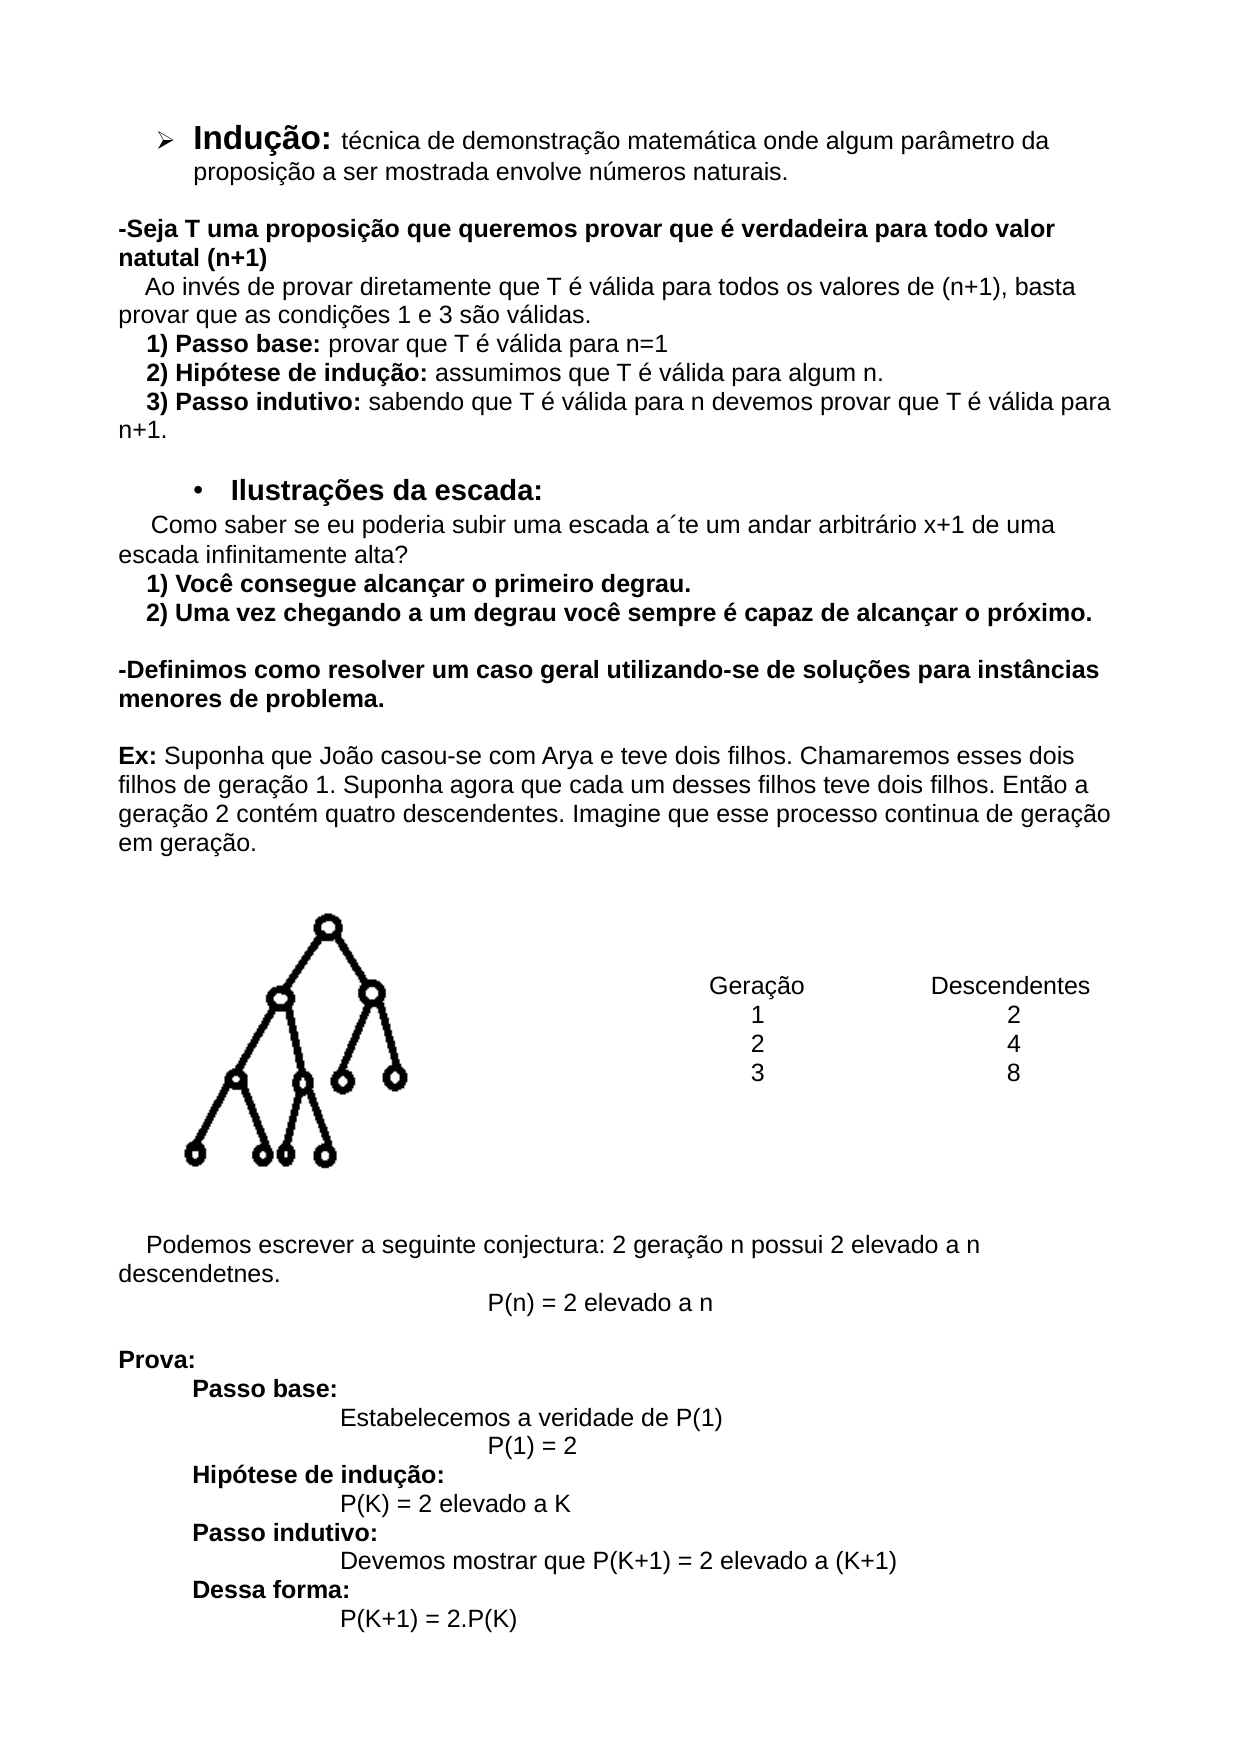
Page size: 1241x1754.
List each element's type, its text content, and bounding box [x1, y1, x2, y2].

text Devemos mostrar que P(K+1) = 2 elevado a (K+1) [118, 1546, 1122, 1575]
text 1) Passo base: provar que T é válida para n=1 [118, 329, 1122, 358]
text 2 4 [489, 1029, 1122, 1058]
text Dessa forma: [118, 1575, 1122, 1604]
text P(K+1) = 2.P(K) [118, 1604, 1122, 1633]
text [118, 1029, 128, 1058]
text Estabelecemos a veridade de P(1) [118, 1403, 1122, 1431]
list Ilustrações da escada: [193, 473, 1122, 507]
text 3) Passo indutivo: sabendo que T é válida para n devemos provar que T é válida para n+1. [118, 387, 1122, 444]
text Hipótese de indução: [118, 1460, 1122, 1489]
text P(K) = 2 elevado a K [118, 1489, 1122, 1518]
text Passo indutivo: [118, 1518, 1122, 1546]
text 2) Uma vez chegando a um degrau você sempre é capaz de alcançar o próximo. [118, 598, 1122, 626]
text Passo base: [118, 1374, 1122, 1403]
list Indução: técnica de demonstração matemática onde algum parâmetro da proposição a ser mostrada envolve números naturais. [156, 118, 1122, 185]
text 1) Você consegue alcançar o primeiro degrau. [118, 569, 1122, 598]
text [118, 1000, 128, 1029]
text 1 2 [489, 1000, 1122, 1029]
text Geração Descendentes [489, 971, 1122, 1000]
picture [128, 880, 489, 1222]
text P(1) = 2 [118, 1431, 1122, 1460]
text 2) Hipótese de indução: assumimos que T é válida para algum n. [118, 358, 1122, 387]
text Podemos escrever a seguinte conjectura: 2 geração n possui 2 elevado a n descendetnes. [118, 1230, 1122, 1288]
text 3 8 [489, 1058, 1122, 1086]
text -Seja T uma proposição que queremos provar que é verdadeira para todo valor natutal (n+1) [118, 214, 1122, 272]
text -Definimos como resolver um caso geral utilizando-se de soluções para instâncias menores de problema. [118, 655, 1122, 713]
text Ao invés de provar diretamente que T é válida para todos os valores de (n+1), basta provar que as condições 1 e 3 são válidas. [118, 272, 1122, 329]
text Ex: Suponha que João casou-se com Arya e teve dois filhos. Chamaremos esses dois filhos de geração 1. Suponha agora que cada um desses filhos teve dois filhos. Então a geração 2 contém quatro descendentes. Imagine que esse processo continua de geração em geração. [118, 741, 1122, 856]
text P(n) = 2 elevado a n [118, 1288, 1122, 1316]
text Como saber se eu poderia subir uma escada a´te um andar arbitrário x+1 de uma escada infinitamente alta? [118, 507, 1122, 569]
text [118, 1058, 128, 1086]
text Prova: [118, 1345, 1122, 1374]
